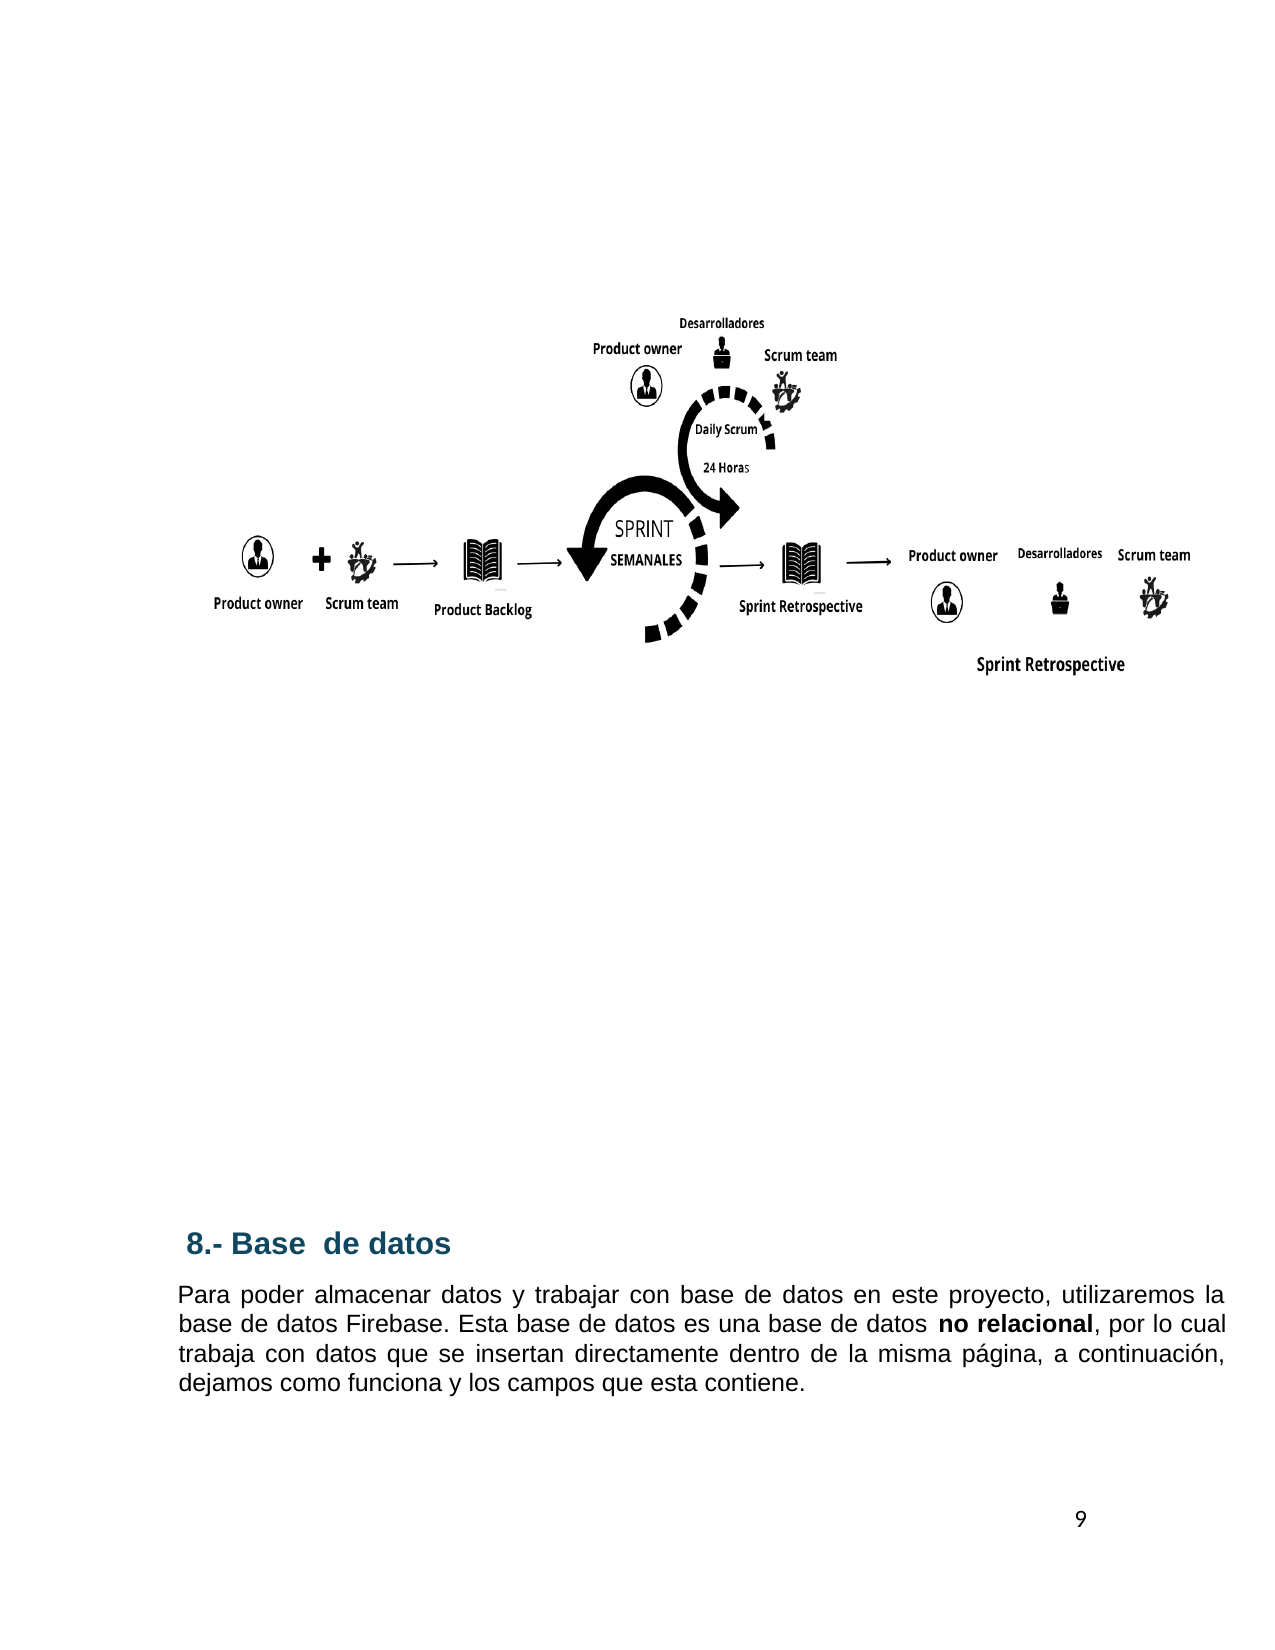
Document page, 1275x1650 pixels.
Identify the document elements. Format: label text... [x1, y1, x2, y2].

text Para poder almacenar datos y trabajar con base de datos en este proyecto, utilizaremos la base de datos Firebase. Esta base de datos es una base de datos no relacional, por lo cual trabaja con datos que se insertan directamente dentro de la misma página, a continuación, dejamos como funciona y los campos que esta contiene. [177, 1279, 1227, 1397]
subtitle 8.- Base de datos [177, 1225, 1227, 1261]
